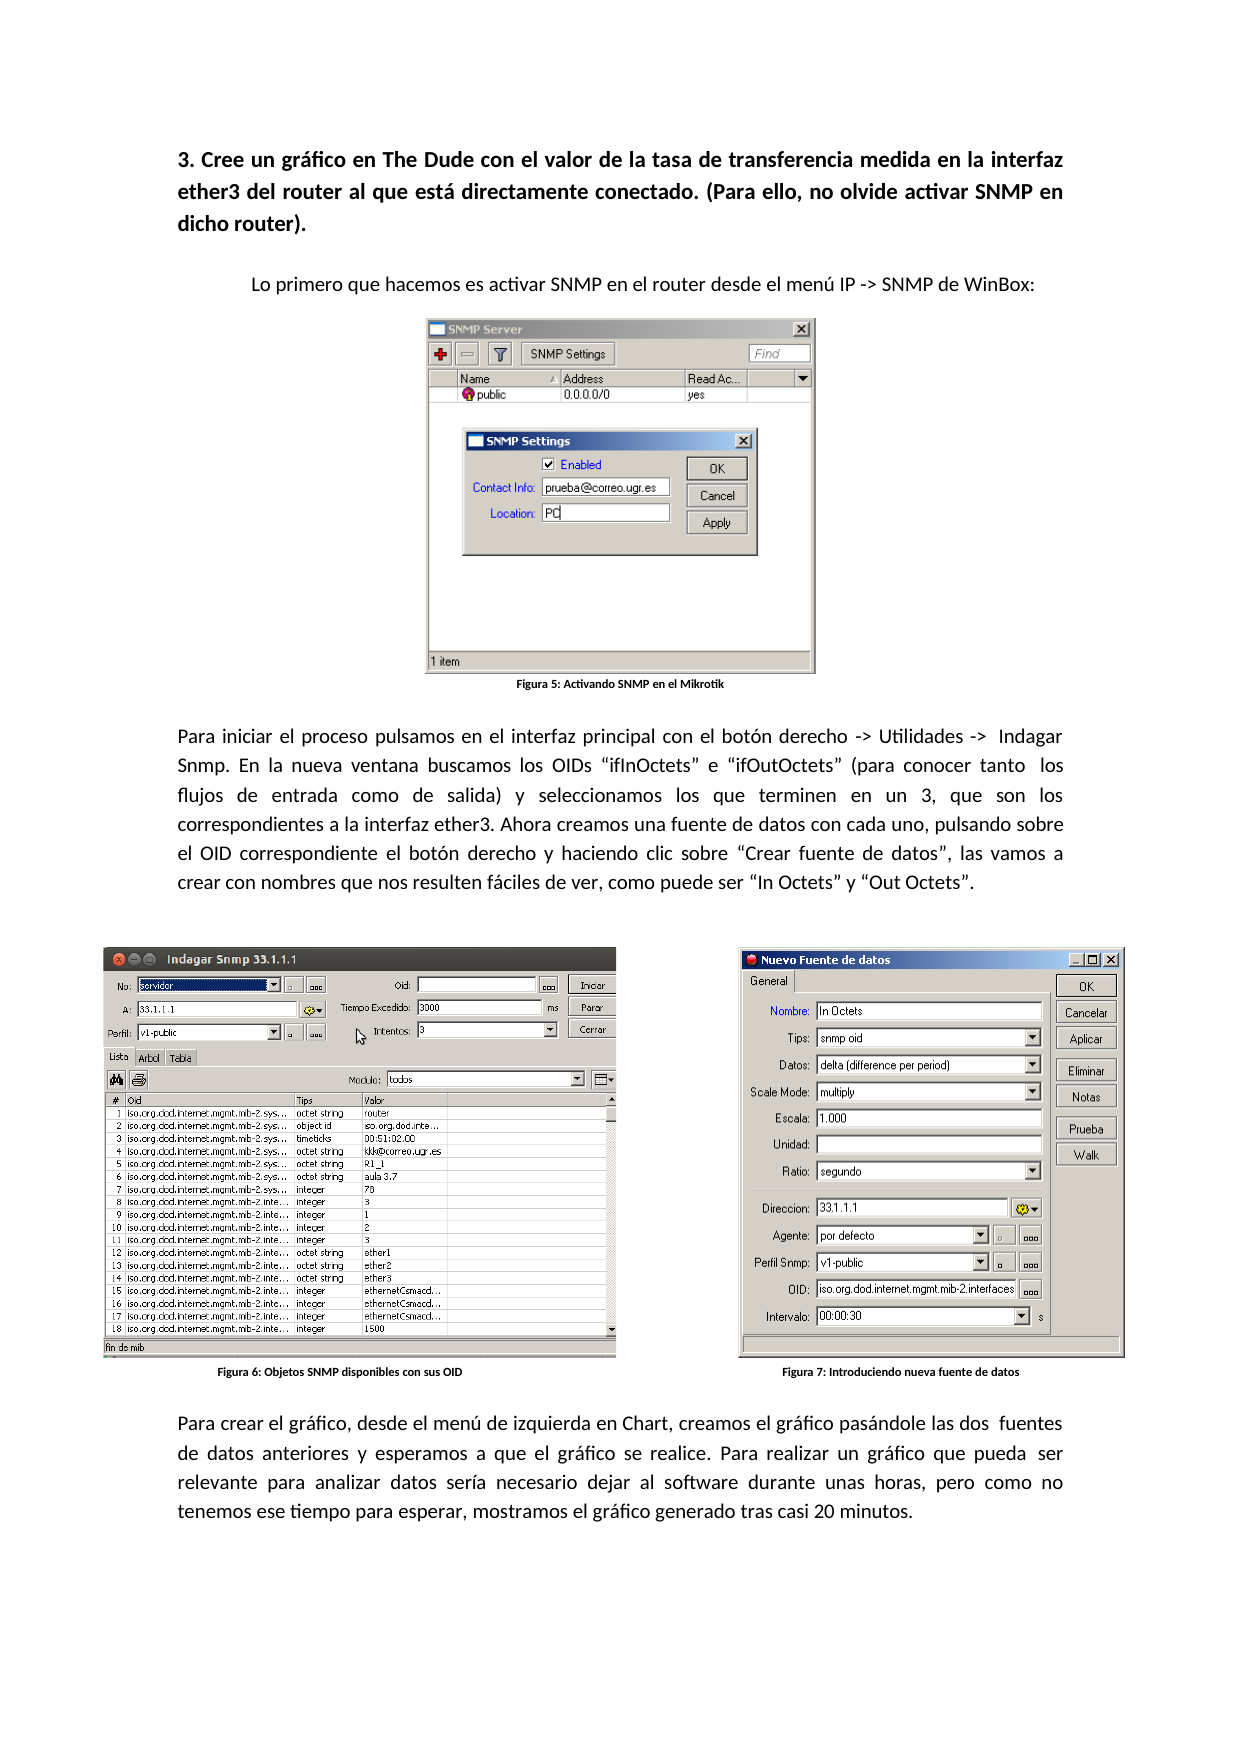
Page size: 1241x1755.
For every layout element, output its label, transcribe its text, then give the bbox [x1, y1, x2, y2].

text Figura 5: Activando SNMP en el Mikrotik [100, 676, 1141, 692]
text Figura 6: Objetos SNMP disponibles con sus OID Figura 7: Introduciendo nueva fuente de datos [96, 1364, 1141, 1379]
text Para crear el gráfico, desde el menú de izquierda en Chart, creamos el gráfico pasándole las dos fuentes de datos anteriores y esperamos a que el gráfico se realice. Para realizar un gráfico que pueda ser relevante para analizar datos sería necesario dejar al software durante unas horas, pero como no tenemos ese tiempo para esperar, mostramos el gráfico generado tras casi 20 minutos. [177, 1411, 1063, 1523]
text Para iniciar el proceso pulsamos en el interfaz principal con el botón derecho -> Utilidades -> Indagar Snmp. En la nueva ventana buscamos los OIDs “ifInOctets” e “ifOutOctets” (para conocer tanto los flujos de entrada como de salida) y seleccionamos los que terminen en un 3, que son los correspondientes a la interfaz ether3. Ahora creamos una fuente de datos con cada uno, pulsando sobre el OID correspondiente el botón derecho y haciendo clic sobre “Crear fuente de datos”, las vamos a crear con nombres que nos resulten fáciles de ver, como puede ser “In Octets” y “Out Octets”. [177, 723, 1064, 895]
list Cree un gráfico en The Dude con el valor de la tasa de transferencia medida en la interfaz ether3 del router al que está directamente conectado. (Para ello, no olvide activar SNMP en dicho router). [177, 145, 1064, 238]
text Lo primero que hacemos es activar SNMP en el router desde el menú IP -> SNMP de WinBox: [251, 271, 1141, 296]
